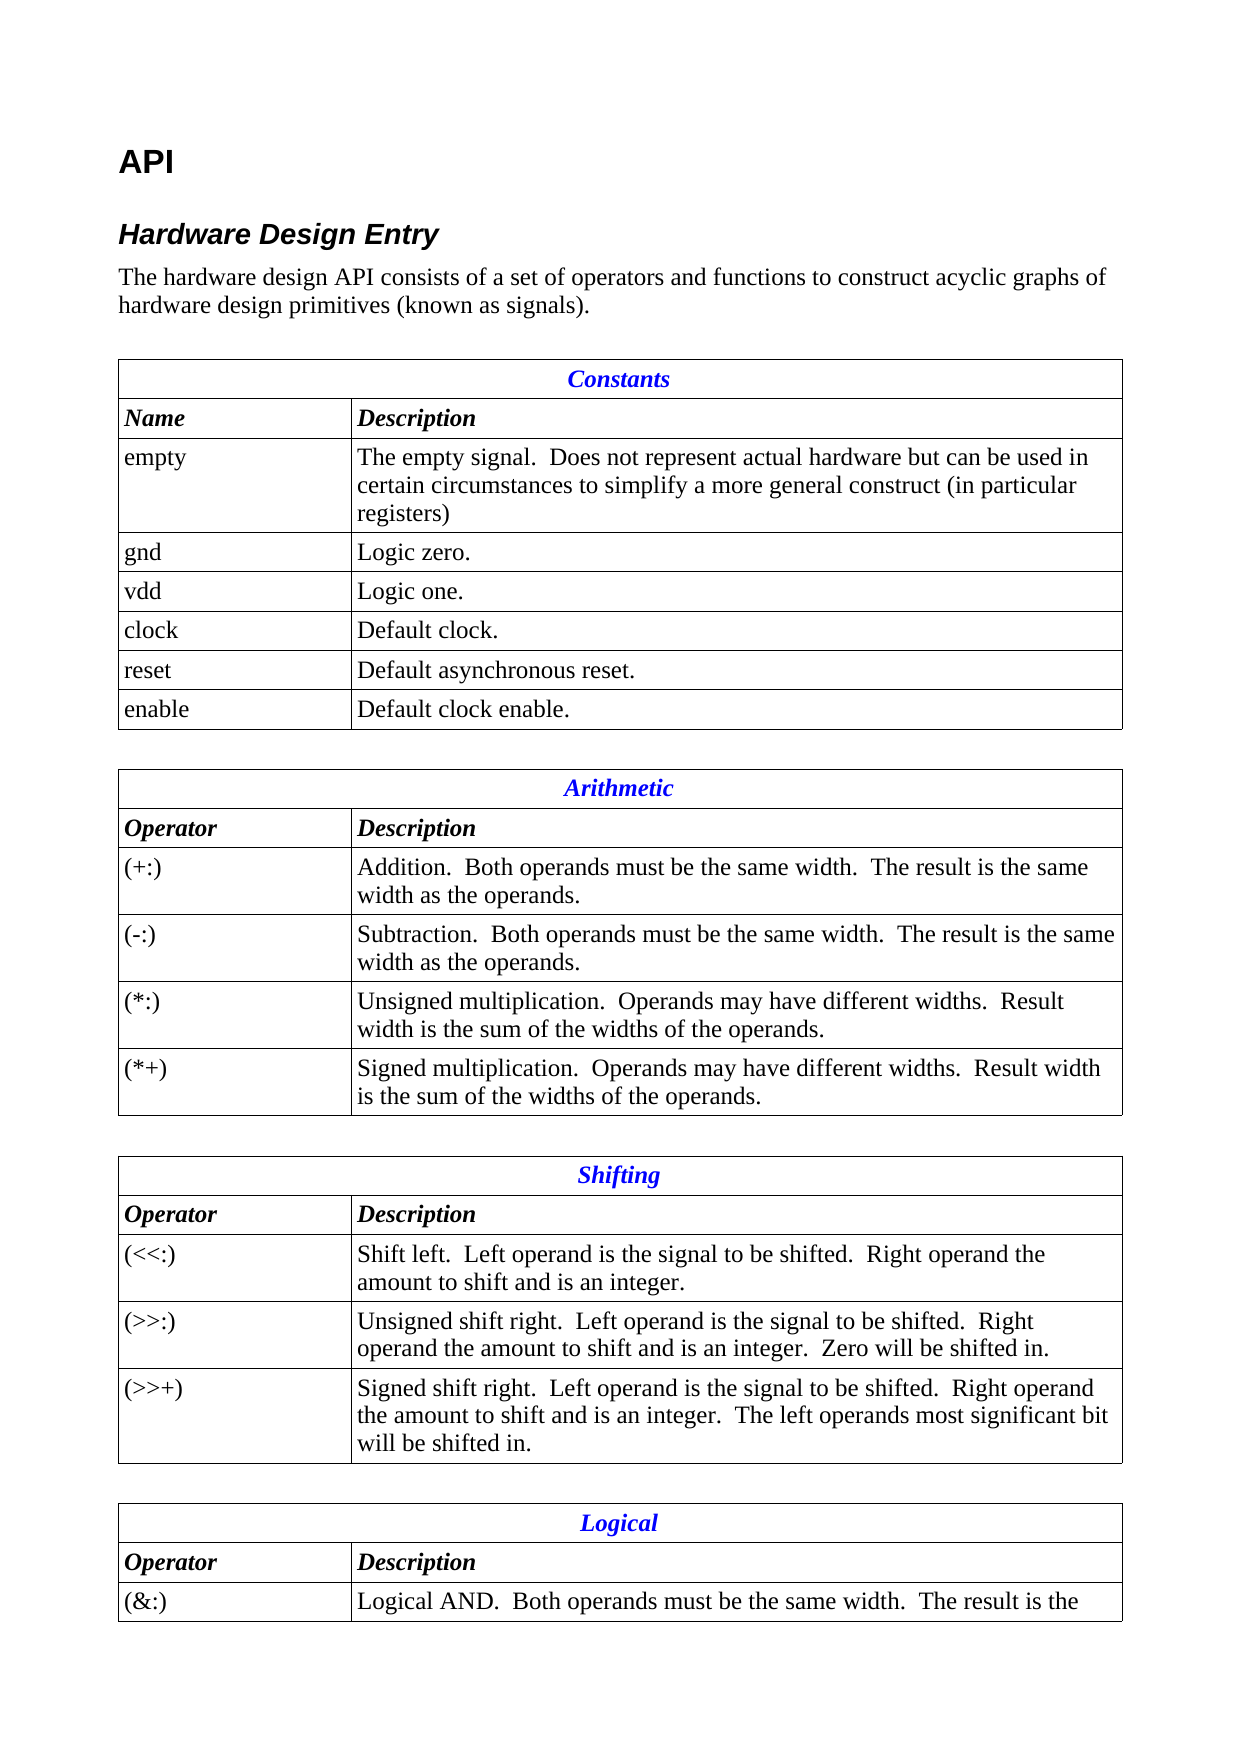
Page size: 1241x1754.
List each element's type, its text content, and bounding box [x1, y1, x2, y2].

table_cell Unsigned shift right. Left operand is the signal to be shifted. Right operand the amount to shift and is an integer. Zero will be shifted in. [352, 1302, 1122, 1368]
table_cell Unsigned multiplication. Operands may have different widths. Result width is the sum of the widths of the operands. [352, 982, 1122, 1048]
table_cell (*:) [119, 982, 351, 1048]
table_cell Operator [119, 809, 351, 847]
table_cell Logic one. [352, 572, 1122, 611]
table_cell clock [119, 612, 351, 650]
table_cell Signed shift right. Left operand is the signal to be shifted. Right operand the amount to shift and is an integer. The left operands most significant bit will be shifted in. [352, 1369, 1122, 1463]
table_cell (&:) [119, 1583, 351, 1621]
table_cell Operator [119, 1196, 351, 1234]
table_cell The empty signal. Does not represent actual hardware but can be used in certain circumstances to simplify a more general construct (in particular registers) [352, 439, 1122, 532]
table_header Constants [119, 360, 1122, 398]
table_cell vdd [119, 572, 351, 611]
table_cell Default clock enable. [352, 690, 1122, 728]
table_cell (+:) [119, 848, 351, 914]
subtitle Hardware Design Entry [118, 218, 1122, 251]
table_cell enable [119, 690, 351, 728]
table_header Shifting [119, 1157, 1122, 1195]
table_cell Logic zero. [352, 533, 1122, 571]
table_cell Operator [119, 1543, 351, 1582]
table_cell Addition. Both operands must be the same width. The result is the same width as the operands. [352, 848, 1122, 914]
table_cell Name [119, 399, 351, 437]
text The hardware design API consists of a set of operators and functions to construct acyclic graphs of hardware design primitives (known as signals). [118, 263, 1122, 319]
table_cell Logical AND. Both operands must be the same width. The result is the [352, 1583, 1122, 1621]
table_cell empty [119, 439, 351, 532]
table_cell Subtraction. Both operands must be the same width. The result is the same width as the operands. [352, 915, 1122, 981]
table_header Logical [119, 1504, 1122, 1542]
table_cell Default clock. [352, 612, 1122, 650]
table_cell (<<:) [119, 1235, 351, 1301]
subtitle API [118, 143, 1122, 181]
table_cell Description [352, 809, 1122, 847]
table_header Arithmetic [119, 770, 1122, 808]
table_cell reset [119, 651, 351, 689]
table_cell Description [352, 399, 1122, 437]
table_cell (>>:) [119, 1302, 351, 1368]
table_cell (>>+) [119, 1369, 351, 1463]
table_cell Signed multiplication. Operands may have different widths. Result width is the sum of the widths of the operands. [352, 1049, 1122, 1115]
table_cell Description [352, 1196, 1122, 1234]
table_cell Shift left. Left operand is the signal to be shifted. Right operand the amount to shift and is an integer. [352, 1235, 1122, 1301]
table_cell (-:) [119, 915, 351, 981]
table_cell gnd [119, 533, 351, 571]
table_cell Default asynchronous reset. [352, 651, 1122, 689]
table_cell (*+) [119, 1049, 351, 1115]
table_cell Description [352, 1543, 1122, 1582]
